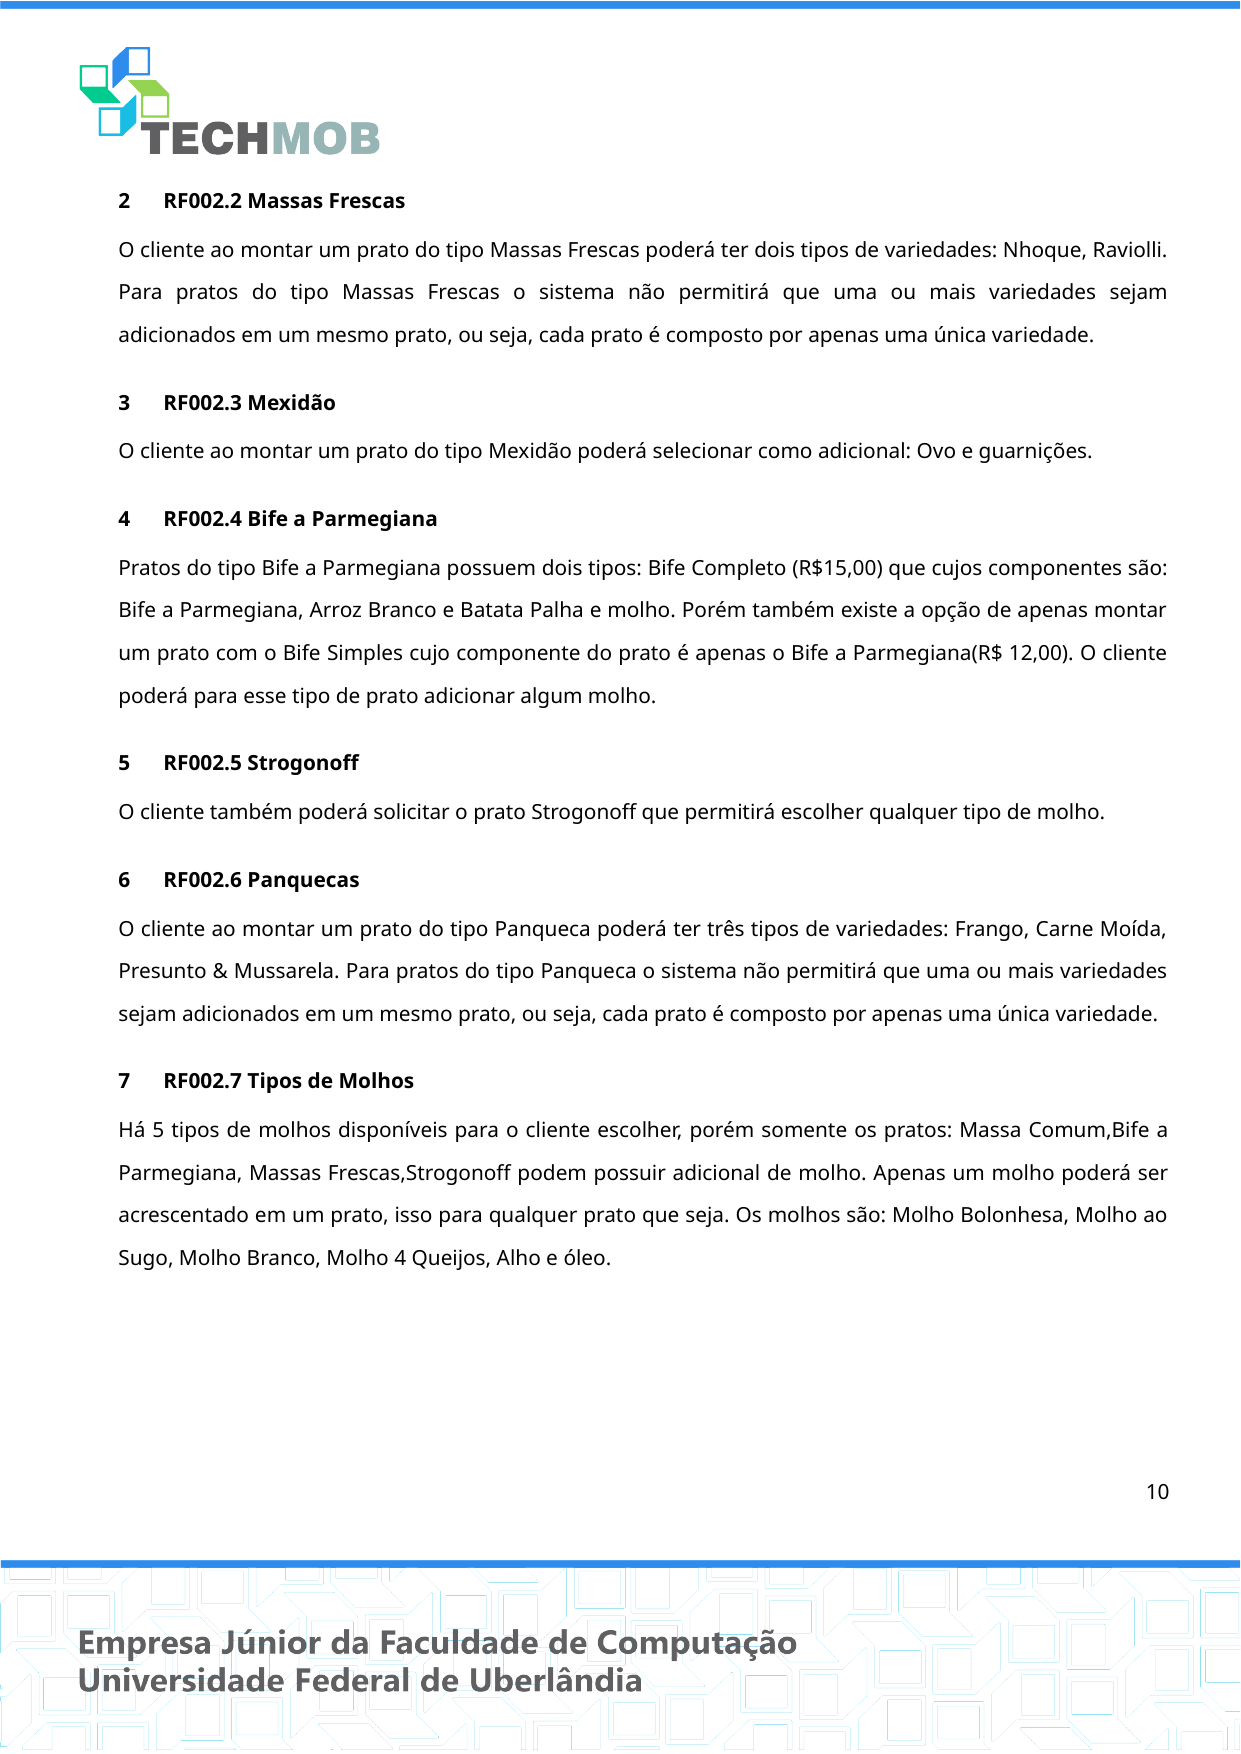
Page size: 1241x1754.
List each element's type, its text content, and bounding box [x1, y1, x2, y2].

subtitle RF002.7 Tipos de Molhos [118, 1067, 1169, 1095]
picture [0, 1560, 1241, 1750]
text O cliente ao montar um prato do tipo Mexidão poderá selecionar como adicional: Ovo e guarnições. [118, 437, 1169, 465]
picture [0, 1, 1241, 155]
subtitle RF002.4 Bife a Parmegiana [118, 504, 1169, 533]
text Pratos do tipo Bife a Parmegiana possuem dois tipos: Bife Completo (R$15,00) que cujos componentes são: Bife a Parmegiana, Arroz Branco e Batata Palha e molho. Porém também existe a opção de apenas montar um prato com o Bife Simples cujo componente do prato é apenas o Bife a Parmegiana(R$ 12,00). O cliente poderá para esse tipo de prato adicionar algum molho. [118, 553, 1169, 709]
subtitle RF002.5 Strogonoff [118, 748, 1169, 777]
text O cliente ao montar um prato do tipo Massas Frescas poderá ter dois tipos de variedades: Nhoque, Raviolli. Para pratos do tipo Massas Frescas o sistema não permitirá que uma ou mais variedades sejam adicionados em um mesmo prato, ou seja, cada prato é composto por apenas uma única variedade. [118, 235, 1169, 348]
text O cliente ao montar um prato do tipo Panqueca poderá ter três tipos de variedades: Frango, Carne Moída, Presunto & Mussarela. Para pratos do tipo Panqueca o sistema não permitirá que uma ou mais variedades sejam adicionados em um mesmo prato, ou seja, cada prato é composto por apenas uma única variedade. [118, 914, 1169, 1027]
subtitle RF002.6 Panquecas [118, 865, 1169, 893]
text Há 5 tipos de molhos disponíveis para o cliente escolher, porém somente os pratos: Massa Comum,Bife a Parmegiana, Massas Frescas,Strogonoff podem possuir adicional de molho. Apenas um molho poderá ser acrescentado em um prato, isso para qualquer prato que seja. Os molhos são: Molho Bolonhesa, Molho ao Sugo, Molho Branco, Molho 4 Queijos, Alho e óleo. [118, 1115, 1169, 1272]
text O cliente também poderá solicitar o prato Strogonoff que permitirá escolher qualquer tipo de molho. [118, 797, 1169, 826]
subtitle RF002.2 Massas Frescas [118, 186, 1169, 214]
subtitle RF002.3 Mexidão [118, 388, 1169, 416]
